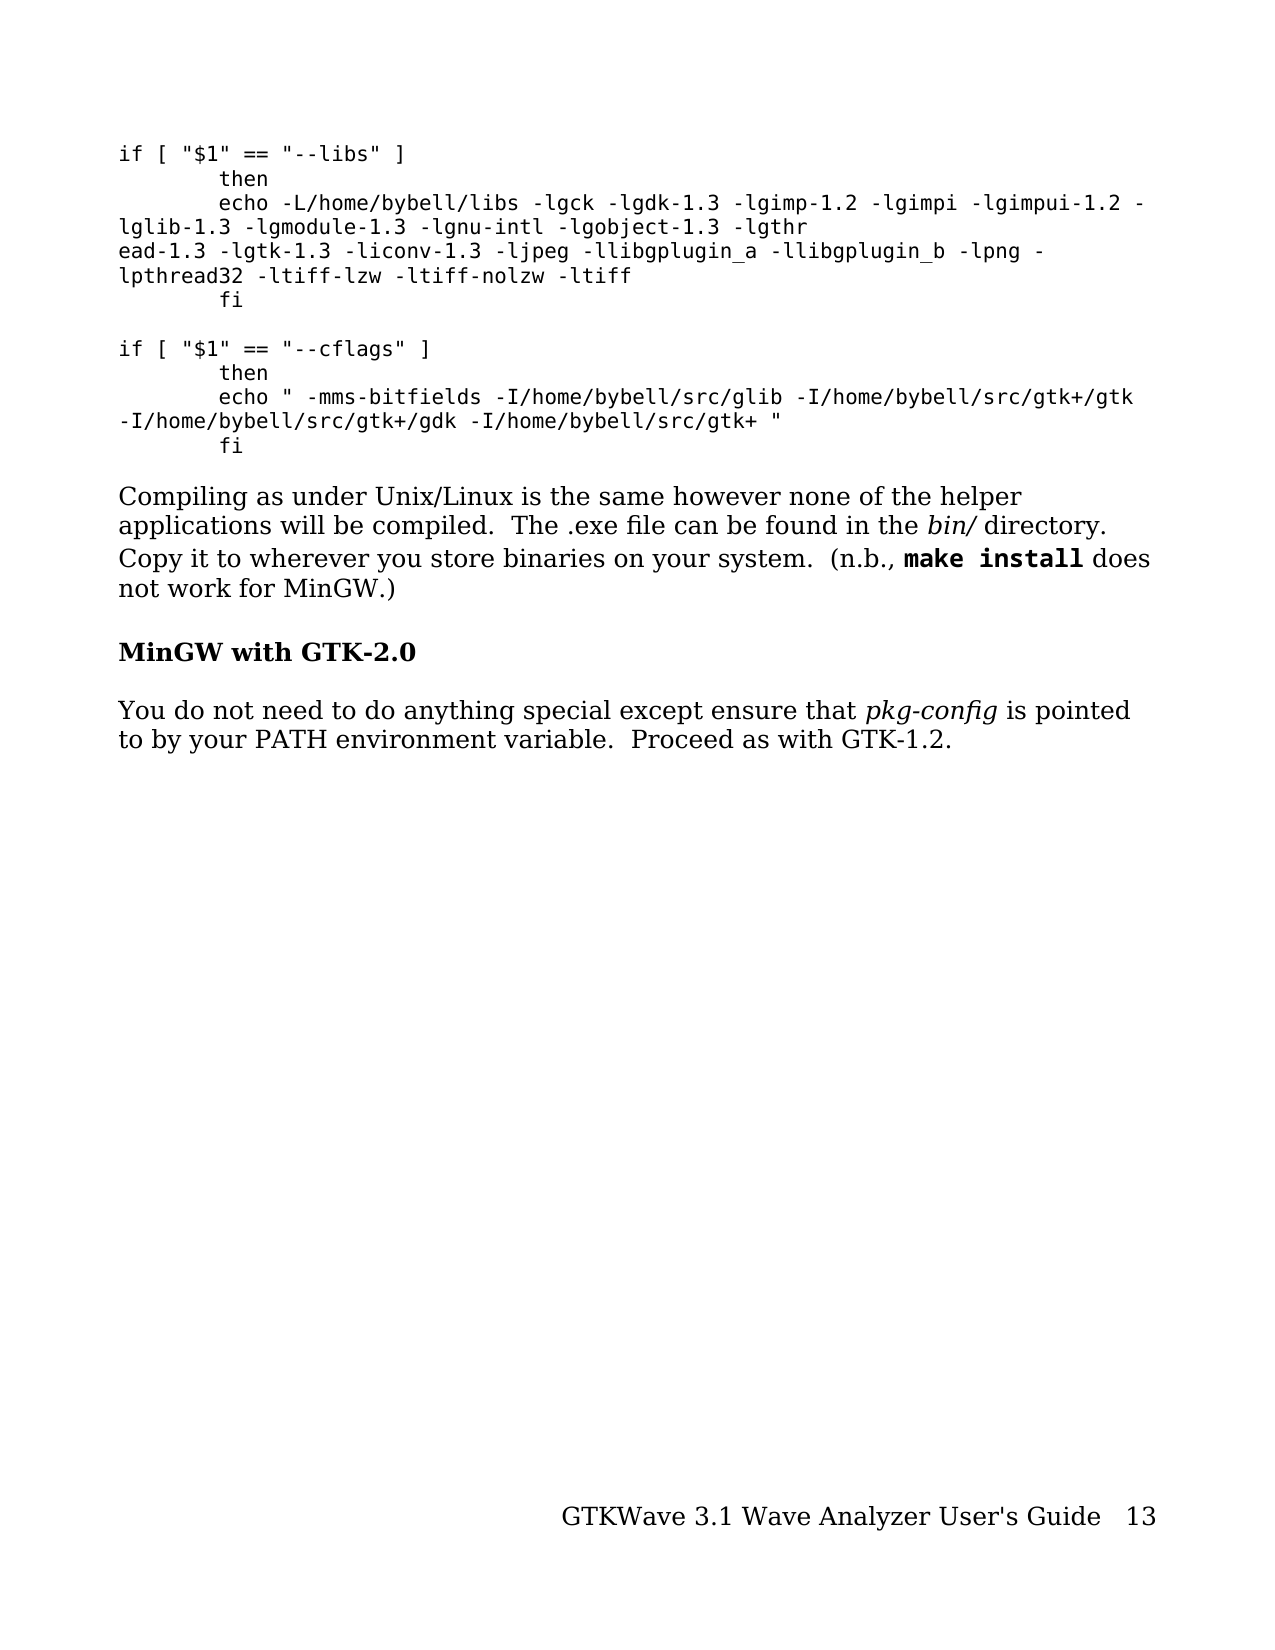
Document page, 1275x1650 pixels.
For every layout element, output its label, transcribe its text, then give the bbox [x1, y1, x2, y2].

text if [ "$1" == "--cflags" ] [118, 337, 1157, 361]
text echo -L/home/bybell/libs -lgck -lgdk-1.3 -lgimp-1.2 -lgimpi -lgimpui-1.2 -lglib-1.3 -lgmodule-1.3 -lgnu-intl -lgobject-1.3 -lgthr [118, 191, 1157, 239]
text You do not need to do anything special except ensure that pkg-config is pointed to by your PATH environment variable. Proceed as with GTK-1.2. [118, 697, 1157, 755]
text Compiling as under Unix/Linux is the same however none of the helper applications will be compiled. The .exe file can be found in the bin/ directory. Copy it to wherever you store binaries on your system. (n.b., make install does not work for MinGW.) [118, 482, 1157, 604]
text if [ "$1" == "--libs" ] [118, 142, 1157, 167]
text fi [118, 288, 1157, 312]
text fi [118, 434, 1157, 458]
text MinGW with GTK-2.0 [118, 638, 1157, 667]
text then [118, 361, 1157, 385]
text echo " -mms-bitfields -I/home/bybell/src/glib -I/home/bybell/src/gtk+/gtk -I/home/bybell/src/gtk+/gdk -I/home/bybell/src/gtk+ " [118, 385, 1157, 434]
text ead-1.3 -lgtk-1.3 -liconv-1.3 -ljpeg -llibgplugin_a -llibgplugin_b -lpng -lpthread32 -ltiff-lzw -ltiff-nolzw -ltiff [118, 239, 1157, 288]
text then [118, 167, 1157, 191]
